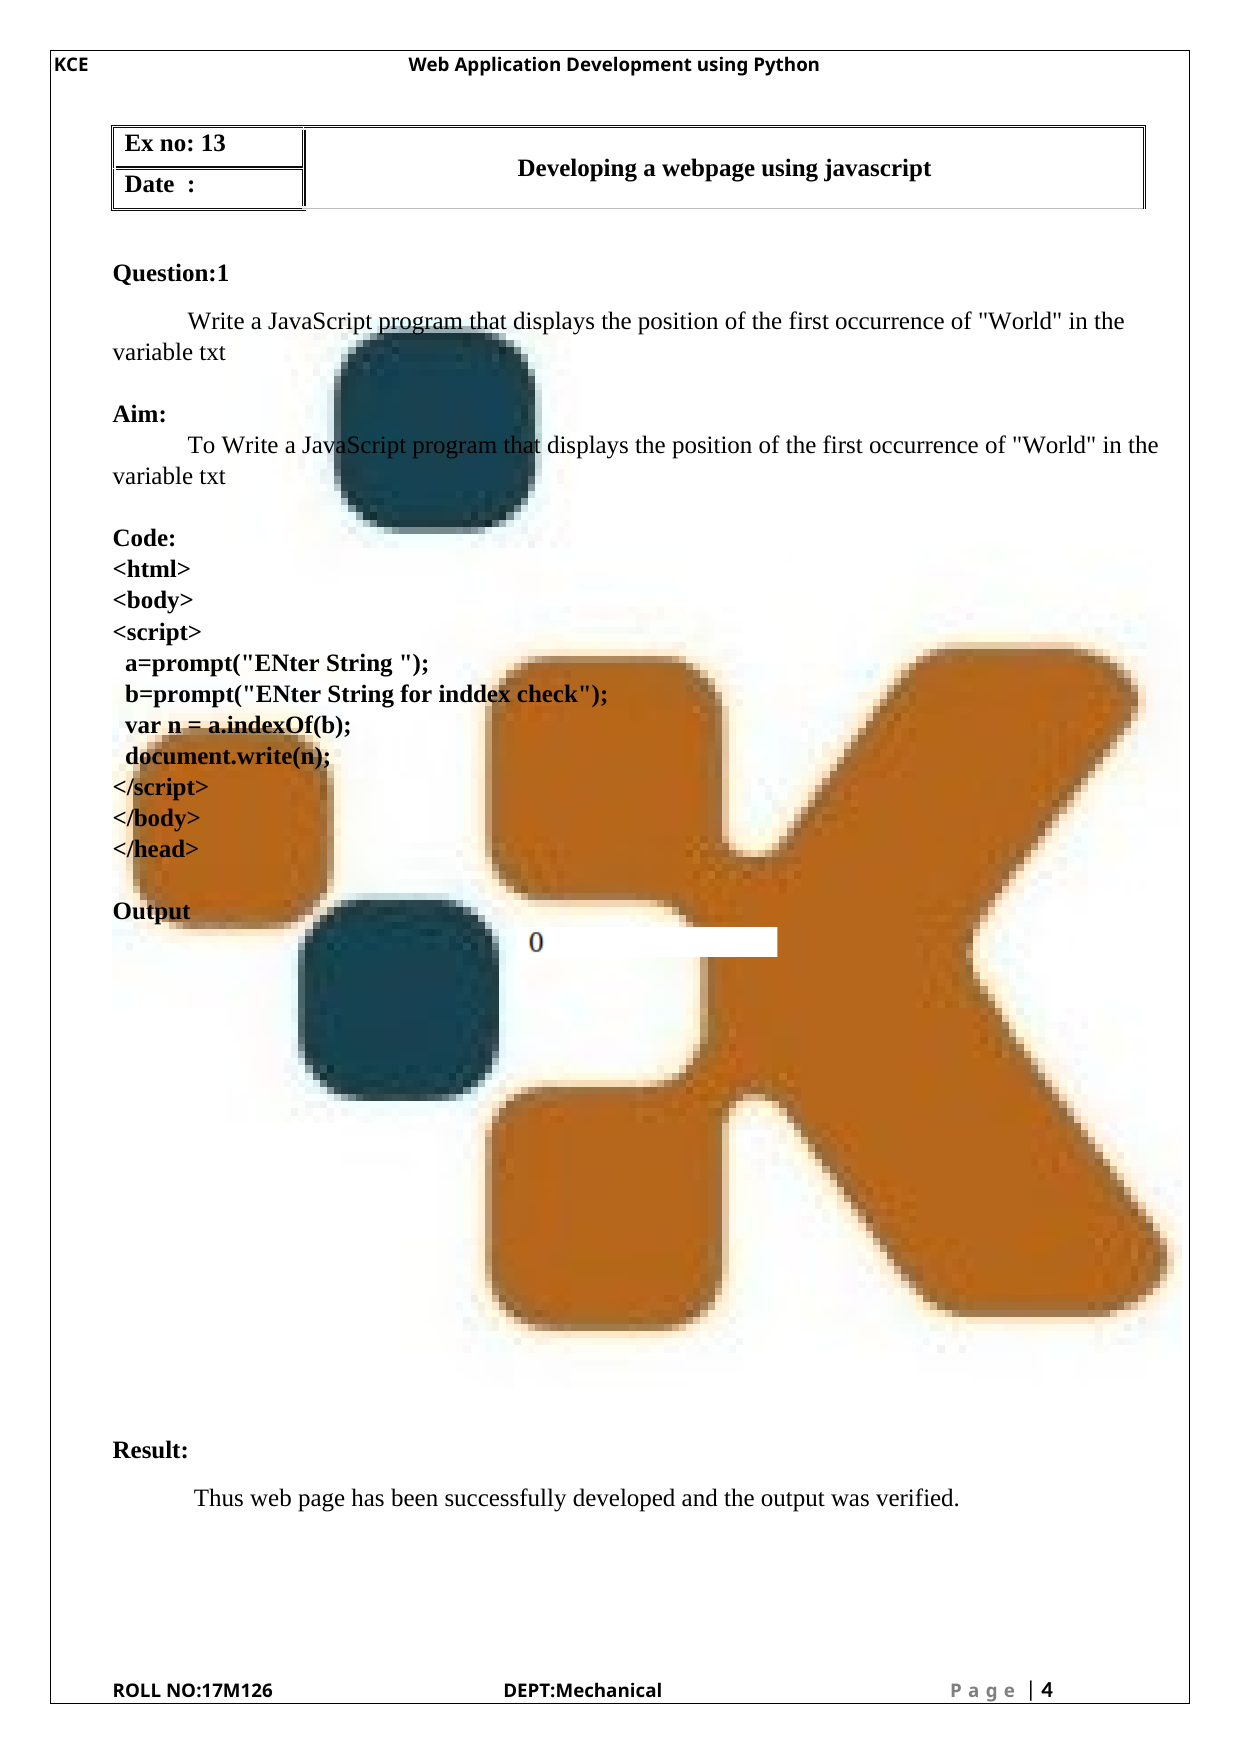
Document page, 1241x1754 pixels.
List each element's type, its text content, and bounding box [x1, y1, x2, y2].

text <html> [112, 554, 1181, 583]
text Code: [112, 523, 1181, 552]
text Result: [112, 1435, 1181, 1464]
text Aim: [112, 399, 1181, 428]
text Question:1 [112, 258, 1181, 287]
text Output [112, 896, 1181, 925]
text a=prompt("ENter String "); [112, 648, 1181, 676]
text variable txt [112, 337, 1181, 366]
text document.write(n); [112, 741, 1181, 769]
text <script> [112, 617, 1181, 645]
table_header Developing a webpage using javascript [304, 128, 1143, 208]
text Write a JavaScript program that displays the position of the first occurrence of "World" in the [112, 306, 1181, 335]
text var n = a.indexOf(b); [112, 710, 1181, 738]
text variable txt [112, 461, 1181, 490]
text </body> [112, 803, 1181, 832]
picture [112, 319, 1182, 1389]
text Thus web page has been successfully developed and the output was verified. [112, 1483, 1181, 1512]
table_header Ex no: 13 [113, 126, 304, 166]
text b=prompt("ENter String for inddex check"); [112, 679, 1181, 707]
text To Write a JavaScript program that displays the position of the first occurrence of "World" in the [112, 430, 1181, 459]
table_cell Date : [114, 166, 304, 208]
text </head> [112, 834, 1181, 863]
text <body> [112, 586, 1181, 614]
text </script> [112, 772, 1181, 801]
